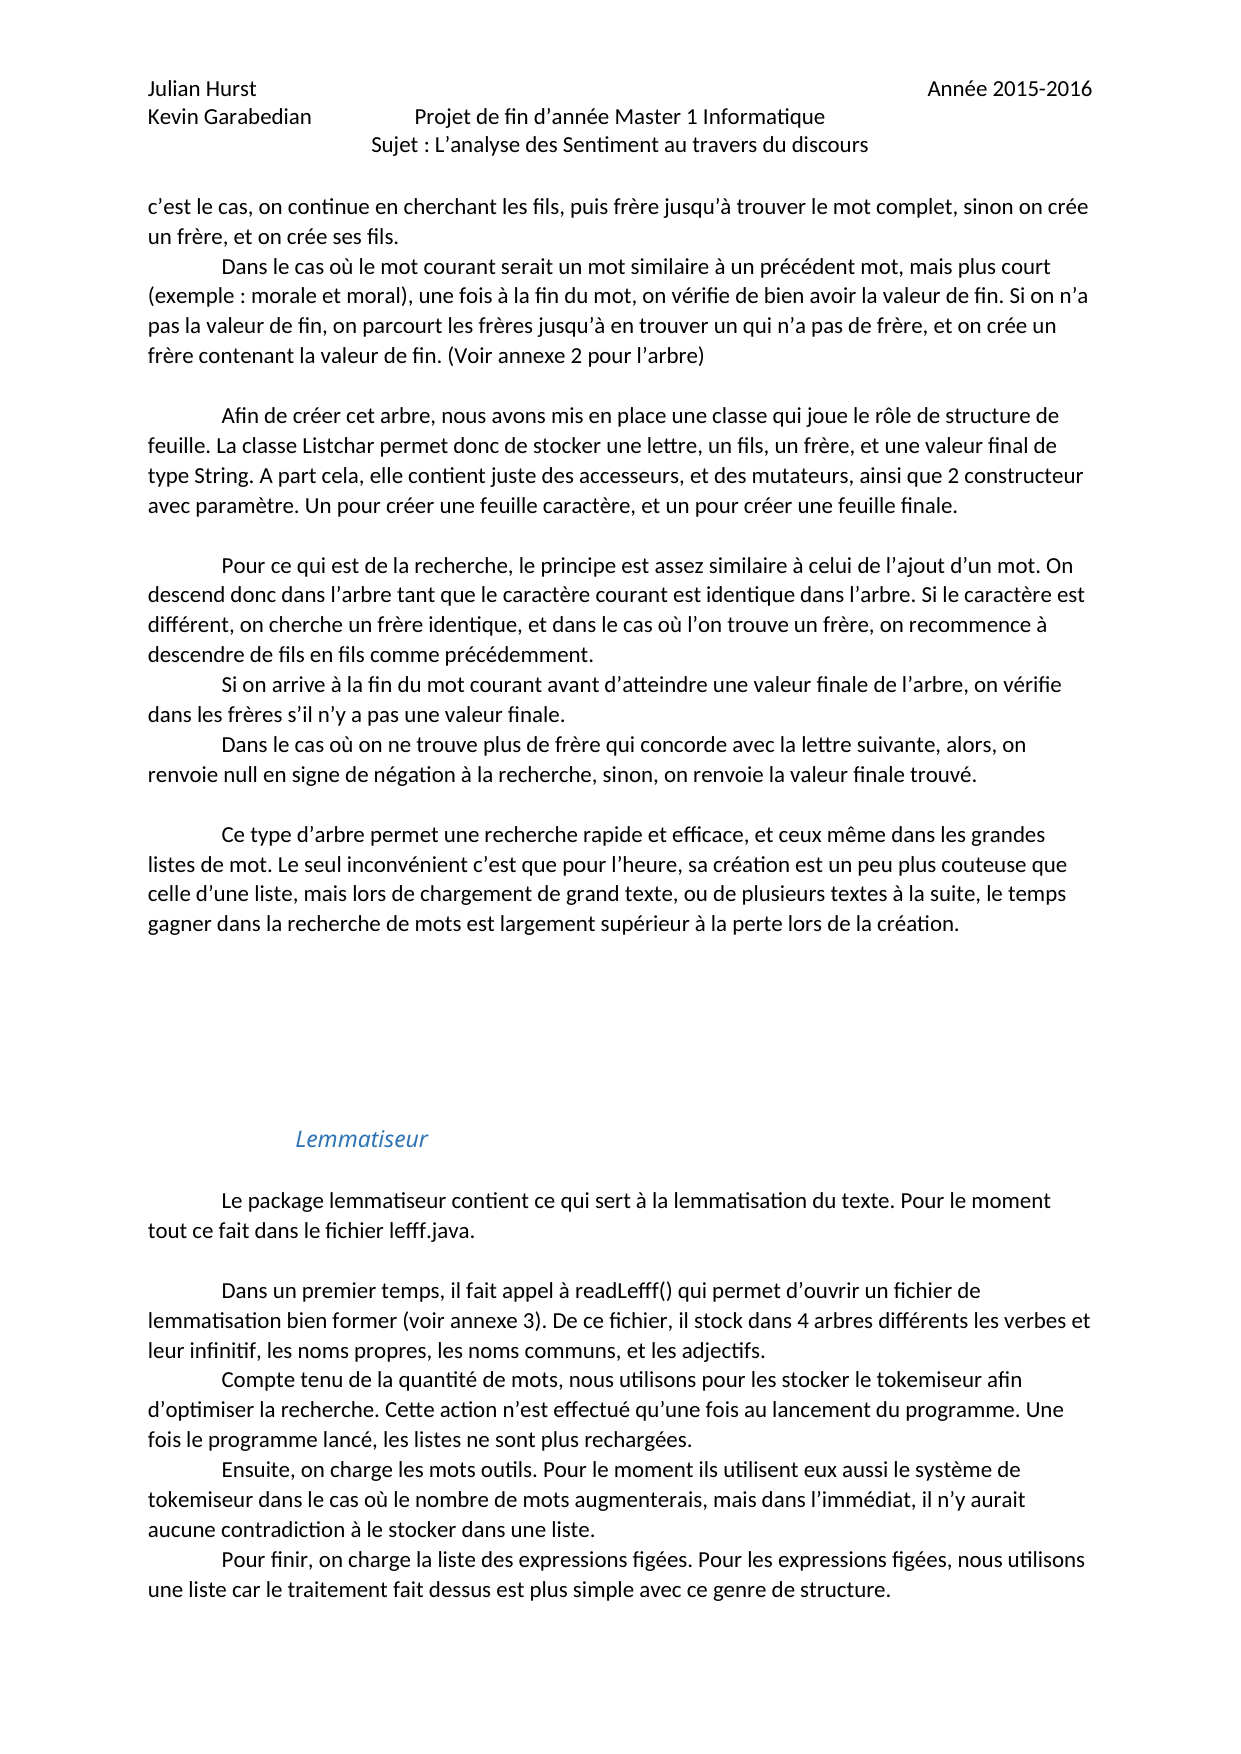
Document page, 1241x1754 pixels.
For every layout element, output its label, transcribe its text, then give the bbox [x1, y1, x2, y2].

text Le package lemmatiseur contient ce qui sert à la lemmatisation du texte. Pour le moment tout ce fait dans le fichier lefff.java. [148, 1186, 1093, 1244]
text c’est le cas, on continue en cherchant les fils, puis frère jusqu’à trouver le mot complet, sinon on crée un frère, et on crée ses fils. [148, 192, 1093, 250]
text Dans le cas où le mot courant serait un mot similaire à un précédent mot, mais plus court (exemple : morale et moral), une fois à la fin du mot, on vérifie de bien avoir la valeur de fin. Si on n’a pas la valeur de fin, on parcourt les frères jusqu’à en trouver un qui n’a pas de frère, et on crée un frère contenant la valeur de fin. (Voir annexe 2 pour l’arbre) [148, 252, 1093, 369]
text Pour ce qui est de la recherche, le principe est assez similaire à celui de l’ajout d’un mot. On descend donc dans l’arbre tant que le caractère courant est identique dans l’arbre. Si le caractère est différent, on cherche un frère identique, et dans le cas où l’on trouve un frère, on recommence à descendre de fils en fils comme précédemment. [148, 551, 1093, 668]
text Ensuite, on charge les mots outils. Pour le moment ils utilisent eux aussi le système de tokemiseur dans le cas où le nombre de mots augmenterais, mais dans l’immédiat, il n’y aurait aucune contradiction à le stocker dans une liste. [148, 1455, 1093, 1543]
text Si on arrive à la fin du mot courant avant d’atteindre une valeur finale de l’arbre, on vérifie dans les frères s’il n’y a pas une valeur finale. [148, 670, 1093, 728]
text Dans le cas où on ne trouve plus de frère qui concorde avec la lettre suivante, alors, on renvoie null en signe de négation à la recherche, sinon, on renvoie la valeur finale trouvé. [148, 730, 1093, 788]
text Pour finir, on charge la liste des expressions figées. Pour les expressions figées, nous utilisons une liste car le traitement fait dessus est plus simple avec ce genre de structure. [148, 1545, 1093, 1603]
subtitle Lemmatiseur [148, 1123, 1093, 1154]
text Dans un premier temps, il fait appel à readLefff() qui permet d’ouvrir un fichier de lemmatisation bien former (voir annexe 3). De ce fichier, il stock dans 4 arbres différents les verbes et leur infinitif, les noms propres, les noms communs, et les adjectifs. [148, 1276, 1093, 1364]
text Afin de créer cet arbre, nous avons mis en place une classe qui joue le rôle de structure de feuille. La classe Listchar permet donc de stocker une lettre, un fils, un frère, et une valeur final de type String. A part cela, elle contient juste des accesseurs, et des mutateurs, ainsi que 2 constructeur avec paramètre. Un pour créer une feuille caractère, et un pour créer une feuille finale. [148, 401, 1093, 519]
text Ce type d’arbre permet une recherche rapide et efficace, et ceux même dans les grandes listes de mot. Le seul inconvénient c’est que pour l’heure, sa création est un peu plus couteuse que celle d’une liste, mais lors de chargement de grand texte, ou de plusieurs textes à la suite, le temps gagner dans la recherche de mots est largement supérieur à la perte lors de la création. [148, 820, 1093, 937]
text Compte tenu de la quantité de mots, nous utilisons pour les stocker le tokemiseur afin d’optimiser la recherche. Cette action n’est effectué qu’une fois au lancement du programme. Une fois le programme lancé, les listes ne sont plus rechargées. [148, 1366, 1093, 1453]
